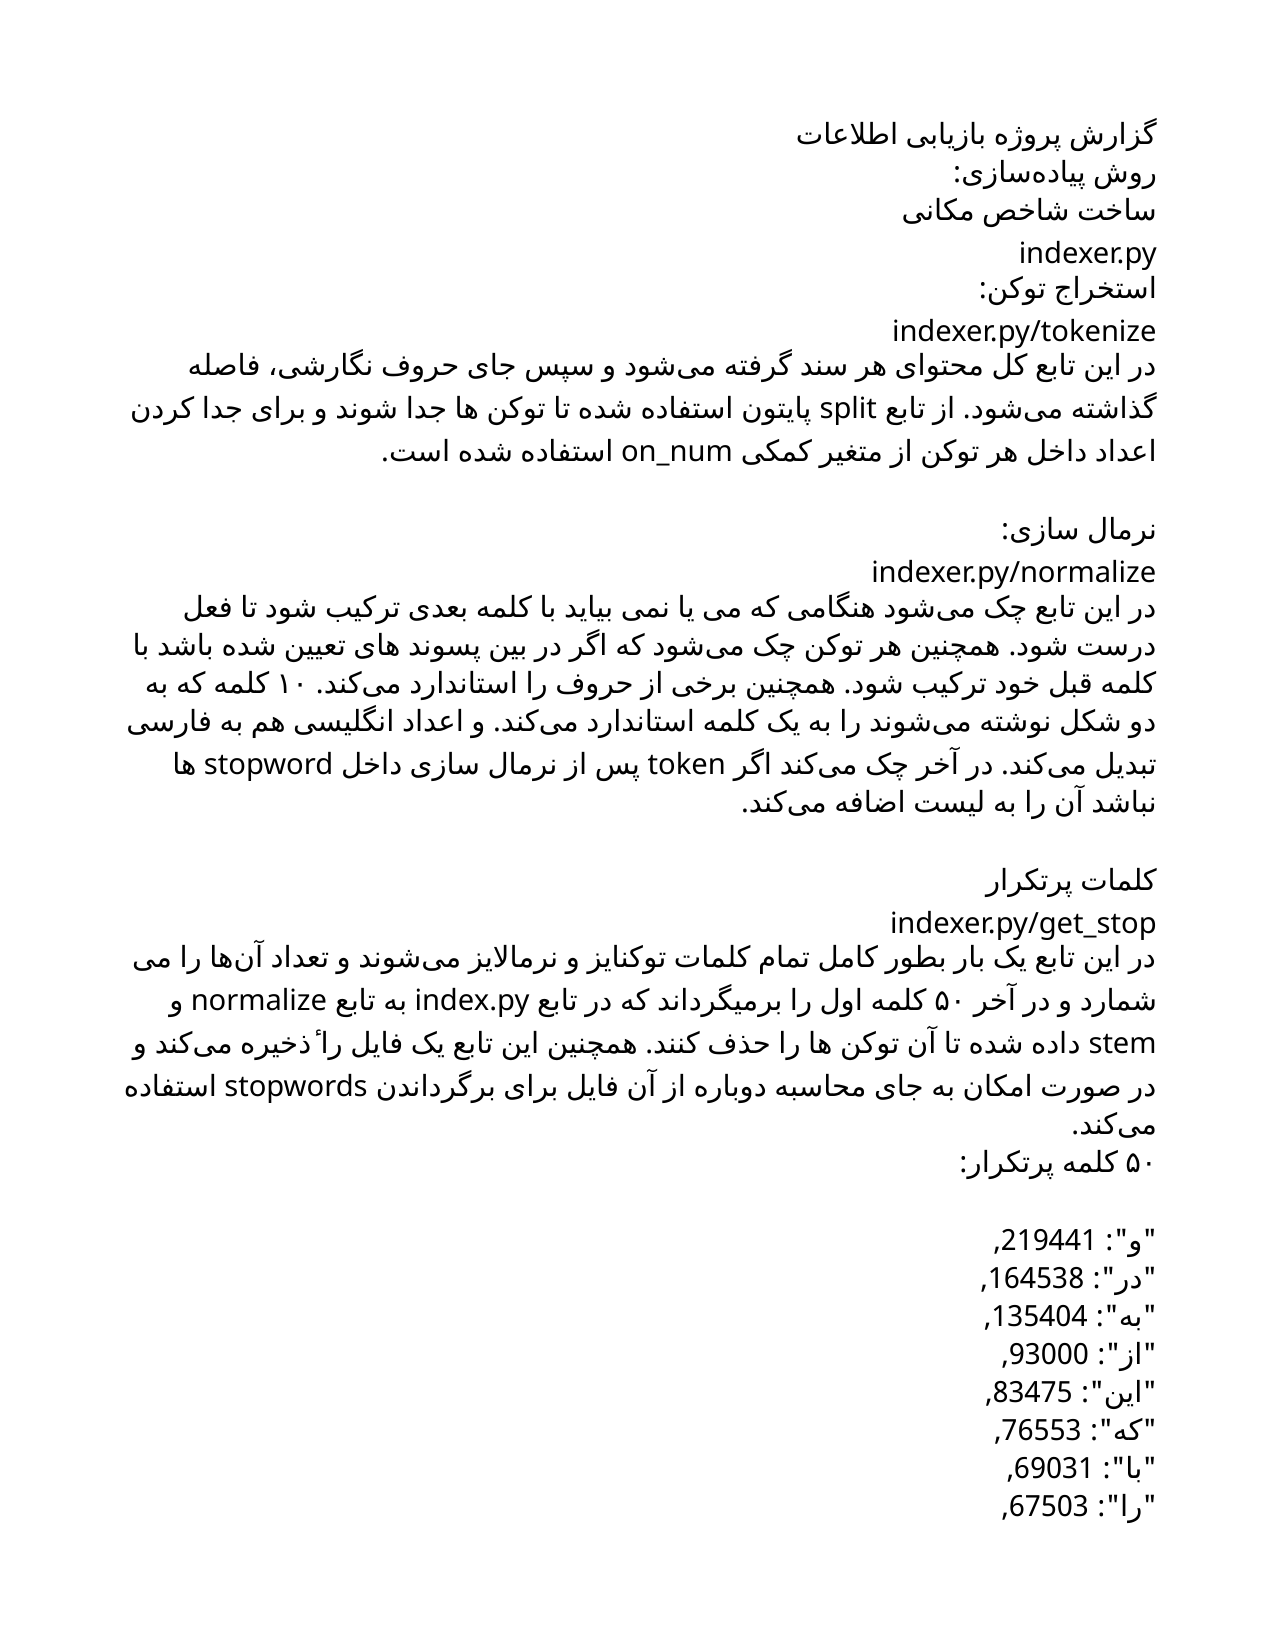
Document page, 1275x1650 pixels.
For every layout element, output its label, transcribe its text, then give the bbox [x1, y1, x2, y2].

text "با": 69031, [118, 1452, 1157, 1491]
text روش پیاده‌سازی: [118, 156, 1157, 194]
text نرمال سازی: [118, 513, 1157, 551]
text indexer.py/get_stop [118, 902, 1157, 942]
text در این تابع کل محتوای هر سند گرفته می‌شود و سپس جای حروف نگارشی، فاصله گذاشته می‌شود. از تابع split پایتون استفاده شده تا توکن ها جدا شوند و برای جدا کردن اعداد داخل هر توکن از متغیر کمکی on_num استفاده شده است. [118, 349, 1157, 474]
text "را": 67503, [118, 1491, 1157, 1528]
text "و": 219441, [118, 1224, 1157, 1262]
text "که": 76553, [118, 1414, 1157, 1452]
text indexer.py/tokenize [118, 310, 1157, 349]
text "به": 135404, [118, 1300, 1157, 1338]
text گزارش پروژه بازیابی اطلاعات [118, 118, 1157, 156]
text indexer.py [118, 232, 1157, 272]
text در این تابع چک می‌شود هنگامی که می یا نمی بیاید با کلمه بعدی ترکیب شود تا فعل درست شود. همچنین هر توکن چک می‌شود که اگر در بین پسوند های تعیین شده باشد با کلمه قبل خود ترکیب شود. همچنین برخی از حروف را استاندارد می‌کند. ۱۰ کلمه که به دو شکل نوشته می‌شوند را به یک کلمه استاندارد می‌کند. و اعداد انگلیسی هم به فارسی تبدیل می‌کند. در آخر چک می‌کند اگر token پس از نرمال سازی داخل stopword ها نباشد آن را به لیست اضافه می‌کند. [118, 591, 1157, 824]
text در این تابع یک بار بطور کامل تمام کلمات توکنایز و نرمالایز می‌شوند و تعداد آن‌ها را می شمارد و در آخر ۵۰ کلمه اول را برمیگرداند که در تابع index.py به تابع normalize و stem داده شده تا آن توکن ها را حذف کنند. همچنین این تابع یک فایل را ٔذخیره می‌کند و در صورت امکان به جای محاسبه دوباره از آن فایل برای برگرداندن stopwords استفاده می‌کند. [118, 942, 1157, 1147]
text ساخت شاخص مکانی [118, 194, 1157, 232]
text "از": 93000, [118, 1338, 1157, 1376]
text ۵۰ کلمه پرتکرار: [118, 1147, 1157, 1185]
text indexer.py/normalize [118, 551, 1157, 591]
text "در": 164538, [118, 1262, 1157, 1300]
text استخراج توکن: [118, 272, 1157, 310]
text کلمات پرتکرار [118, 864, 1157, 902]
text "این": 83475, [118, 1376, 1157, 1414]
